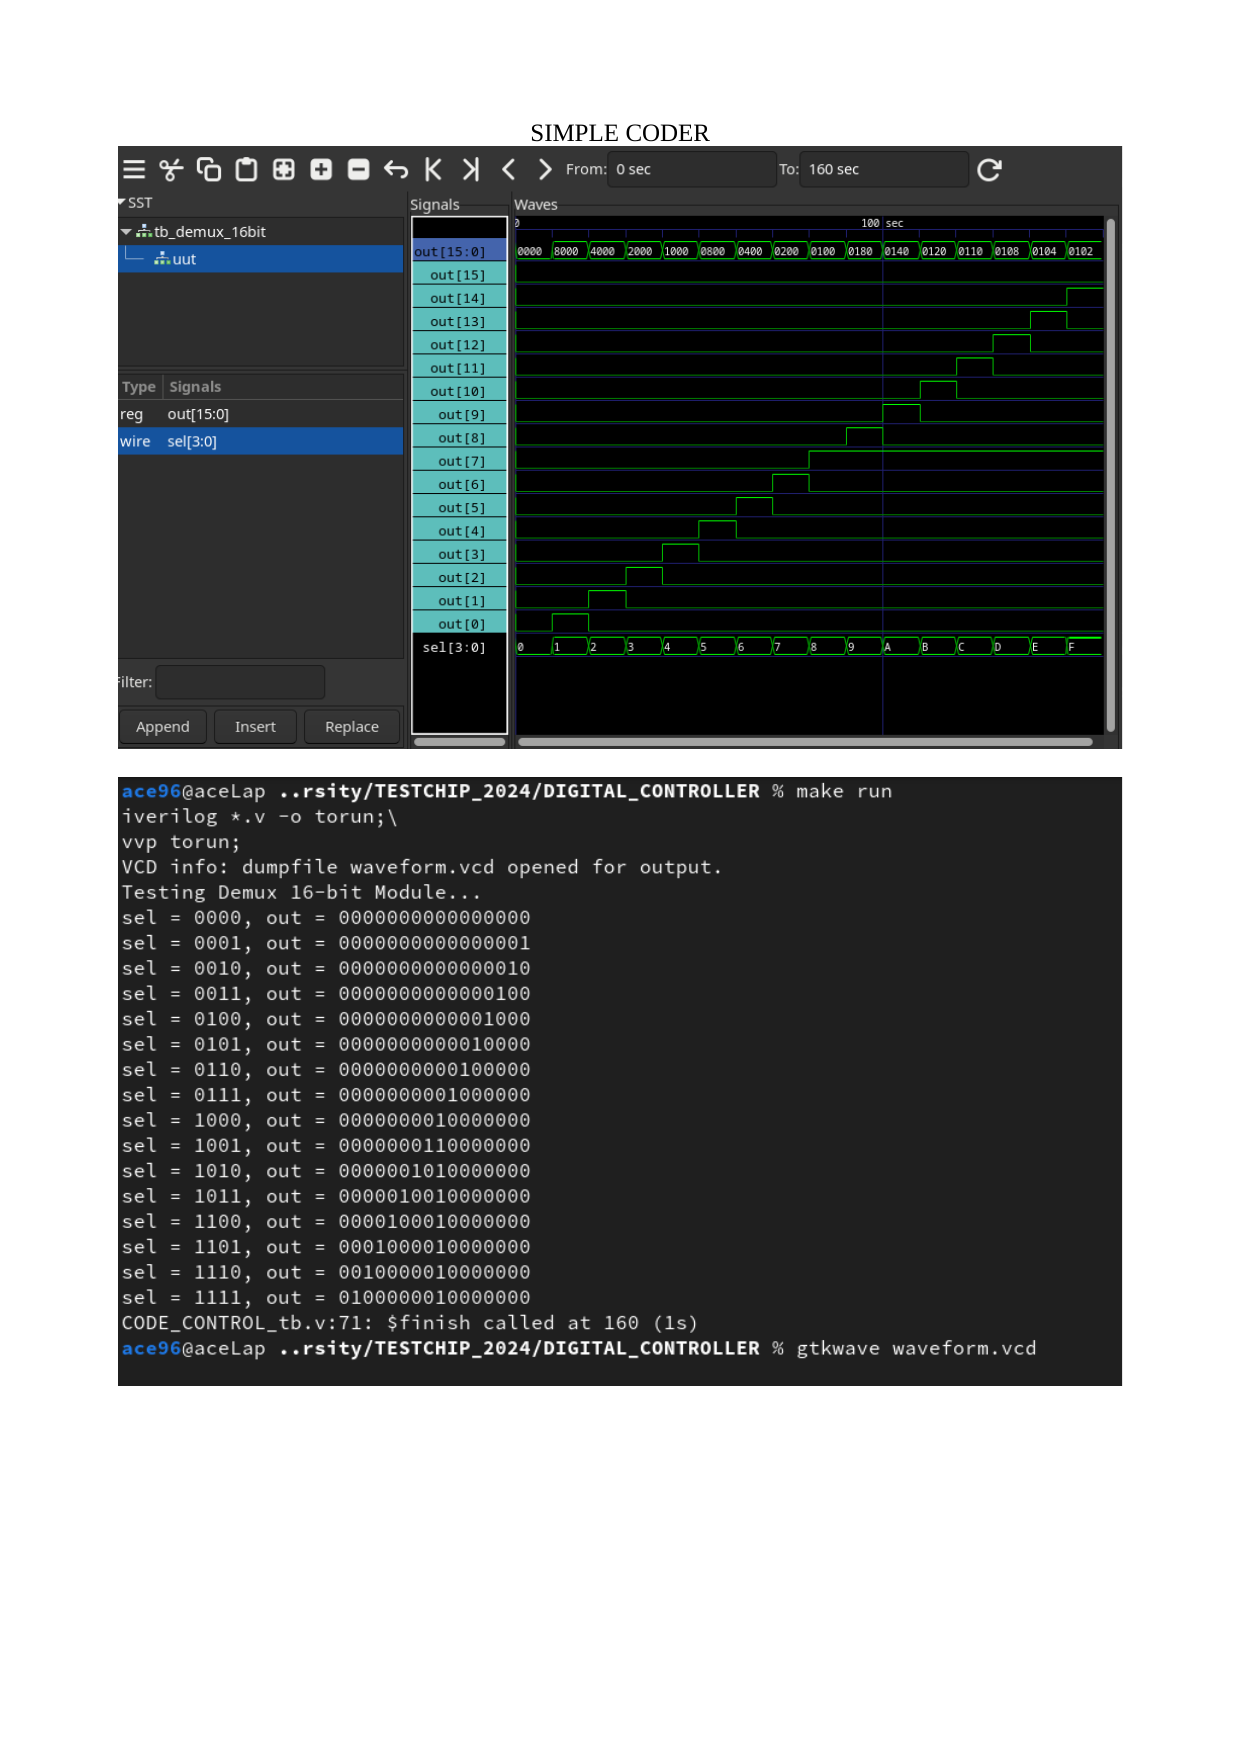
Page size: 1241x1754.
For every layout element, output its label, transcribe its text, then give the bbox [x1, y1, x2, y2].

picture [118, 777, 1123, 1386]
text SIMPLE CODER [118, 118, 1122, 146]
picture [118, 146, 1123, 749]
